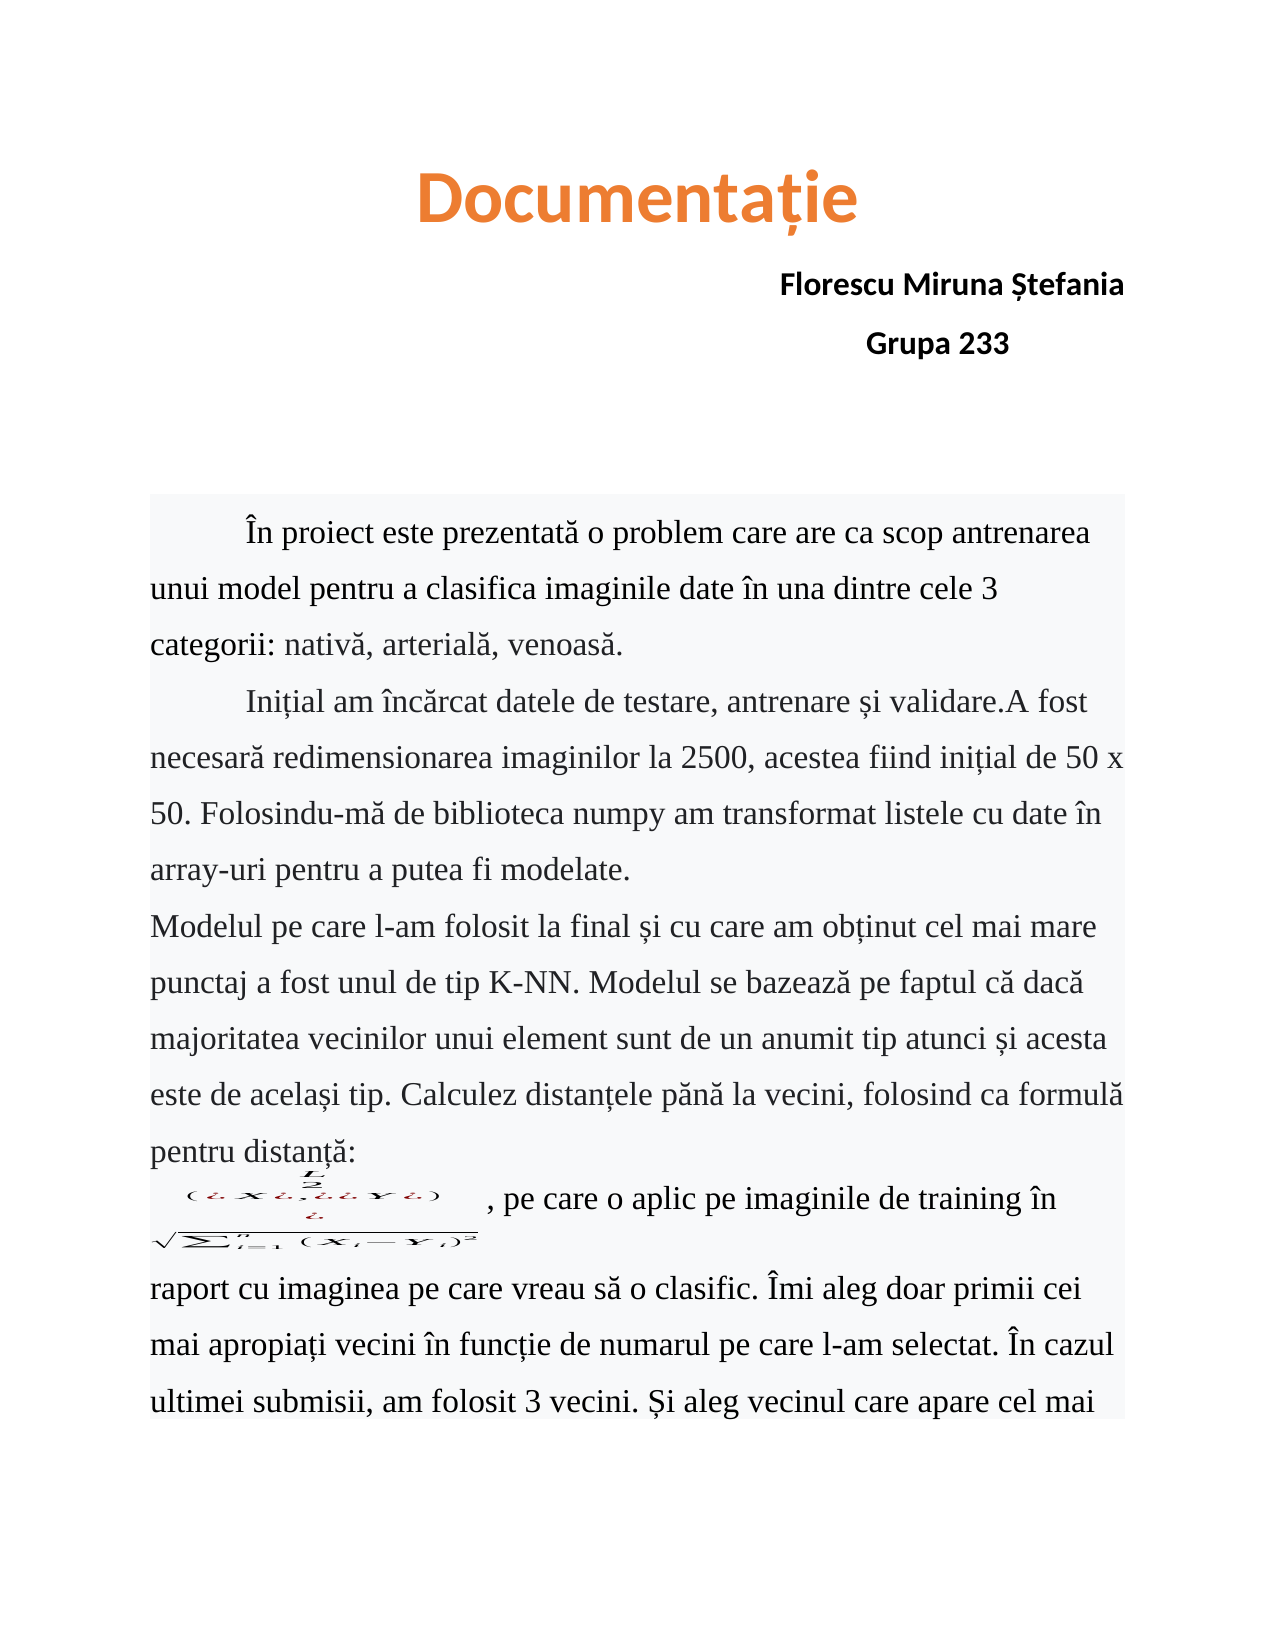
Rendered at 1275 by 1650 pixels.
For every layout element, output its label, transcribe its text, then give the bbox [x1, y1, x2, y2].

text Grupa 233 [675, 322, 1125, 363]
text În proiect este prezentată o problem care are ca scop antrenarea unui model pentru a clasifica imaginile date în una dintre cele 3 categorii: nativă, arterială, venoasă. [150, 494, 1125, 663]
text Florescu Miruna Ștefania [150, 263, 1125, 303]
text , pe care o aplic pe imaginile de training în raport cu imaginea pe care vreau să o clasific. Îmi aleg doar primii cei mai apropiați vecini în funcție de numarul pe care l-am selectat. În cazul ultimei submisii, am folosit 3 vecini. Și aleg vecinul care apare cel mai des, labelul acestuia va deveni și tabelul imaginii pe care vreau să o clasific. [150, 1169, 1125, 1419]
text Documentație [150, 150, 1125, 242]
text Modelul pe care l-am folosit la final și cu care am obținut cel mai mare punctaj a fost unul de tip K-NN. Modelul se bazează pe faptul că dacă majoritatea vecinilor unui element sunt de un anumit tip atunci și acesta este de același tip. Calculez distanțele pănă la vecini, folosind ca formulă pentru distanță: [150, 888, 1125, 1169]
text Inițial am încărcat datele de testare, antrenare și validare.A fost necesară redimensionarea imaginilor la 2500, acestea fiind inițial de 50 x 50. Folosindu-mă de biblioteca numpy am transformat listele cu date în array-uri pentru a putea fi modelate. [150, 663, 1125, 888]
